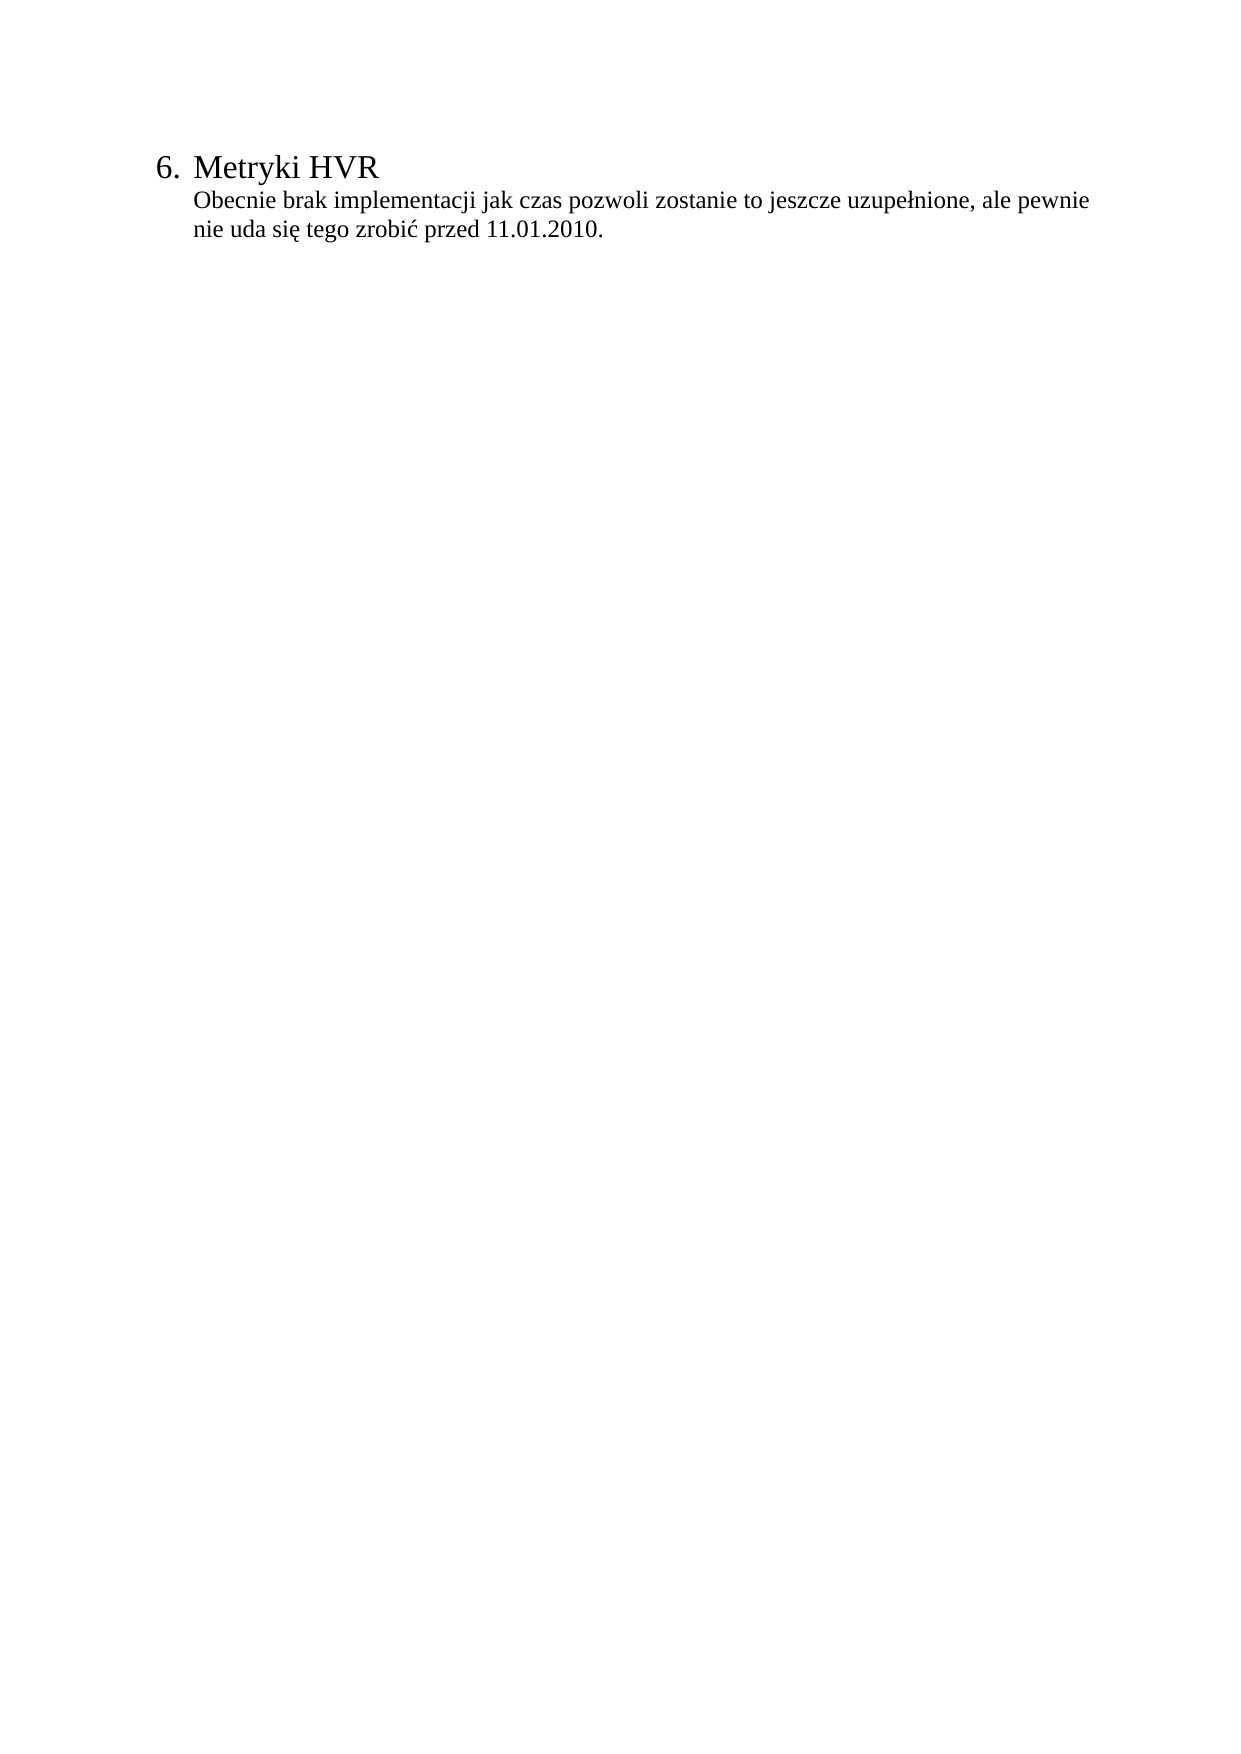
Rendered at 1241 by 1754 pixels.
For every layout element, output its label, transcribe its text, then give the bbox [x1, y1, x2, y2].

list Obecnie brak implementacji jak czas pozwoli zostanie to jeszcze uzupełnione, ale pewnie nie uda się tego zrobić przed 11.01.2010. [156, 185, 1122, 243]
list Metryki HVR [156, 147, 1122, 185]
